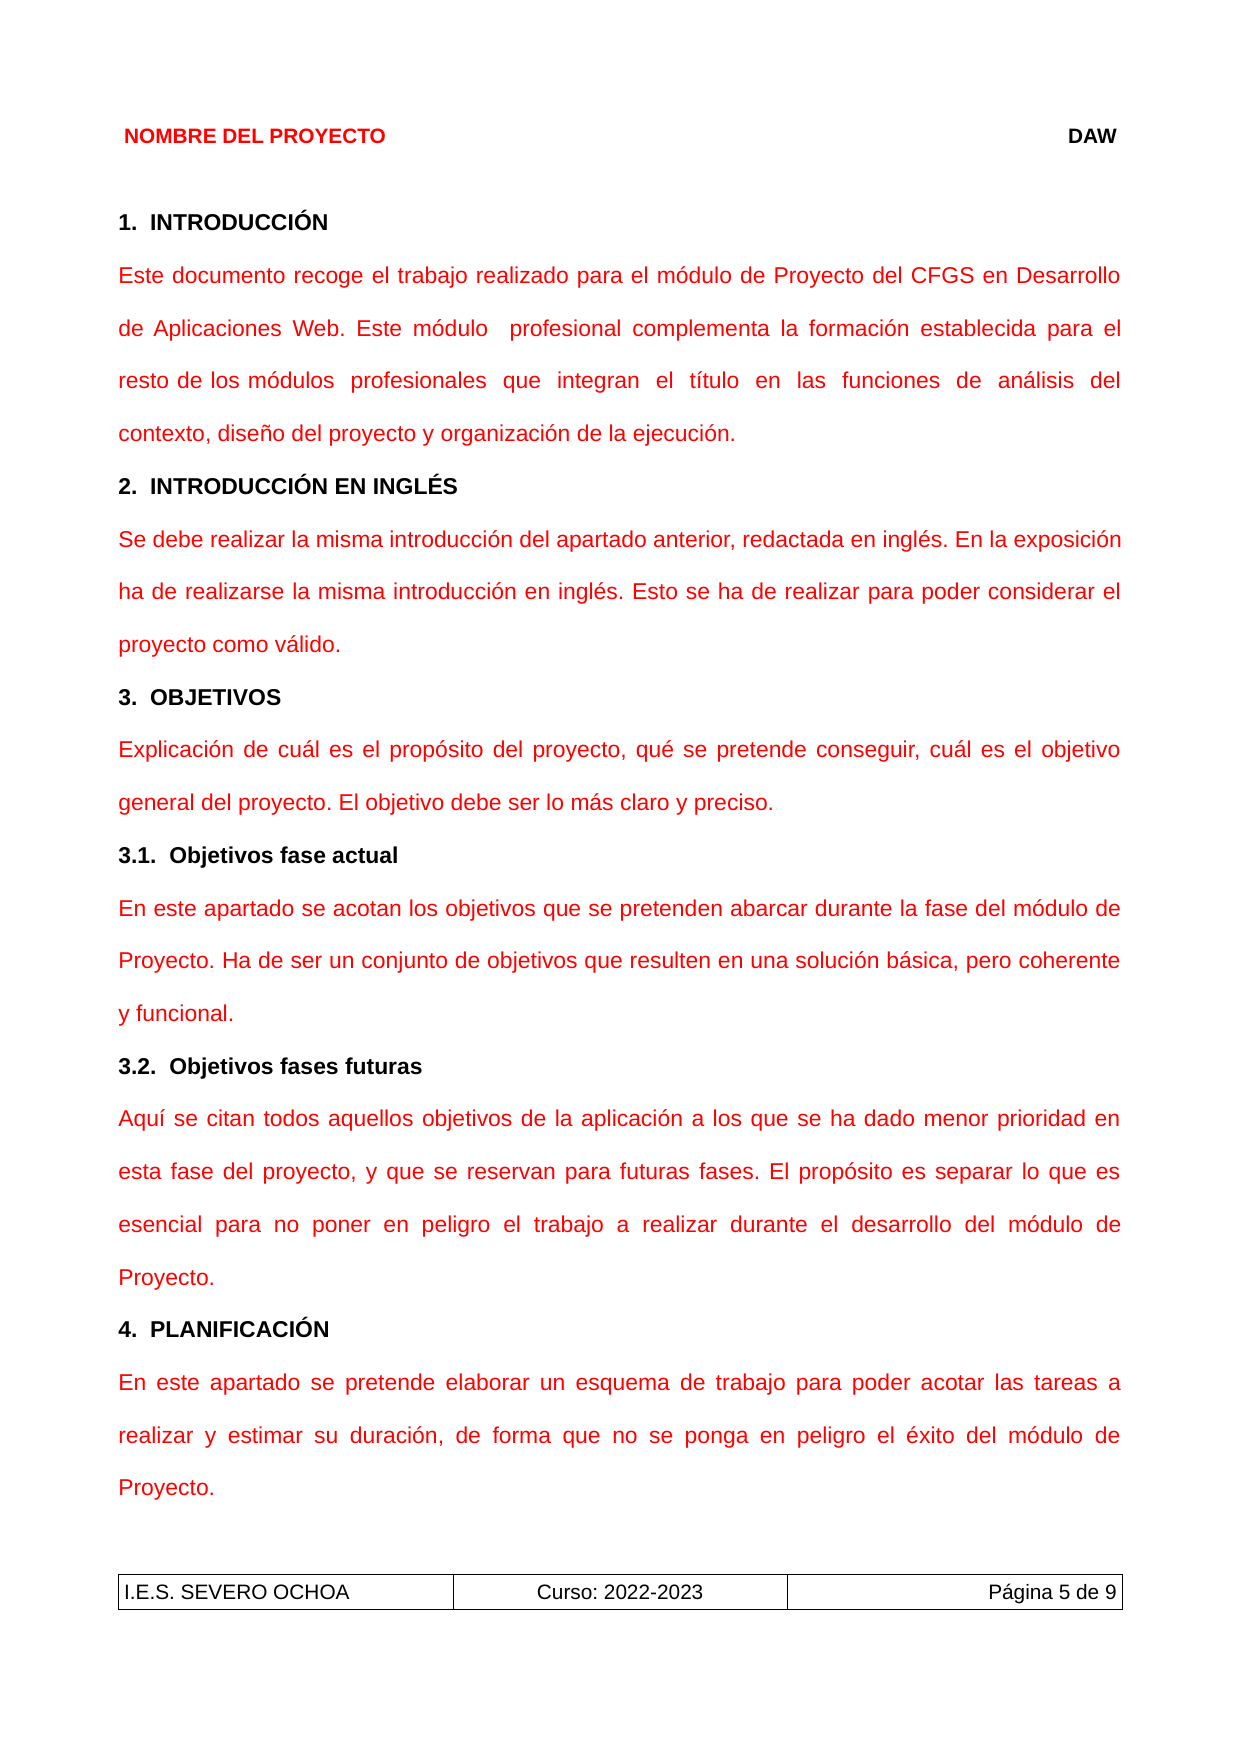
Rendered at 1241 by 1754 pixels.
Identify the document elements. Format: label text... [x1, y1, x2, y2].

text Explicación de cuál es el propósito del proyecto, qué se pretende conseguir, cuál es el objetivo general del proyecto. El objetivo debe ser lo más claro y preciso. [118, 736, 1122, 816]
text Aquí se citan todos aquellos objetivos de la aplicación a los que se ha dado menor prioridad en esta fase del proyecto, y que se reservan para futuras fases. El propósito es separar lo que es esencial para no poner en peligro el trabajo a realizar durante el desarrollo del módulo de Proyecto. [118, 1105, 1122, 1290]
text En este apartado se acotan los objetivos que se pretenden abarcar durante la fase del módulo de Proyecto. Ha de ser un conjunto de objetivos que resulten en una solución básica, pero coherente y funcional. [118, 894, 1122, 1026]
subtitle Objetivos fase actual [118, 842, 1122, 868]
subtitle PLANIFICACIÓN [118, 1316, 1122, 1343]
subtitle INTRODUCCIÓN [118, 209, 1122, 236]
subtitle INTRODUCCIÓN EN INGLÉS [118, 473, 1122, 499]
text Este documento recoge el trabajo realizado para el módulo de Proyecto del CFGS en Desarrollo de Aplicaciones Web. Este módulo profesional complementa la formación establecida para el resto de los módulos profesionales que integran el título en las funciones de análisis del contexto, diseño del proyecto y organización de la ejecución. [118, 262, 1122, 447]
subtitle Objetivos fases futuras [118, 1053, 1122, 1079]
text Se debe realizar la misma introducción del apartado anterior, redactada en inglés. En la exposición ha de realizarse la misma introducción en inglés. Esto se ha de realizar para poder considerar el proyecto como válido. [118, 526, 1122, 657]
text En este apartado se pretende elaborar un esquema de trabajo para poder acotar las tareas a realizar y estimar su duración, de forma que no se ponga en peligro el éxito del módulo de Proyecto. [118, 1369, 1122, 1501]
subtitle OBJETIVOS [118, 684, 1122, 710]
